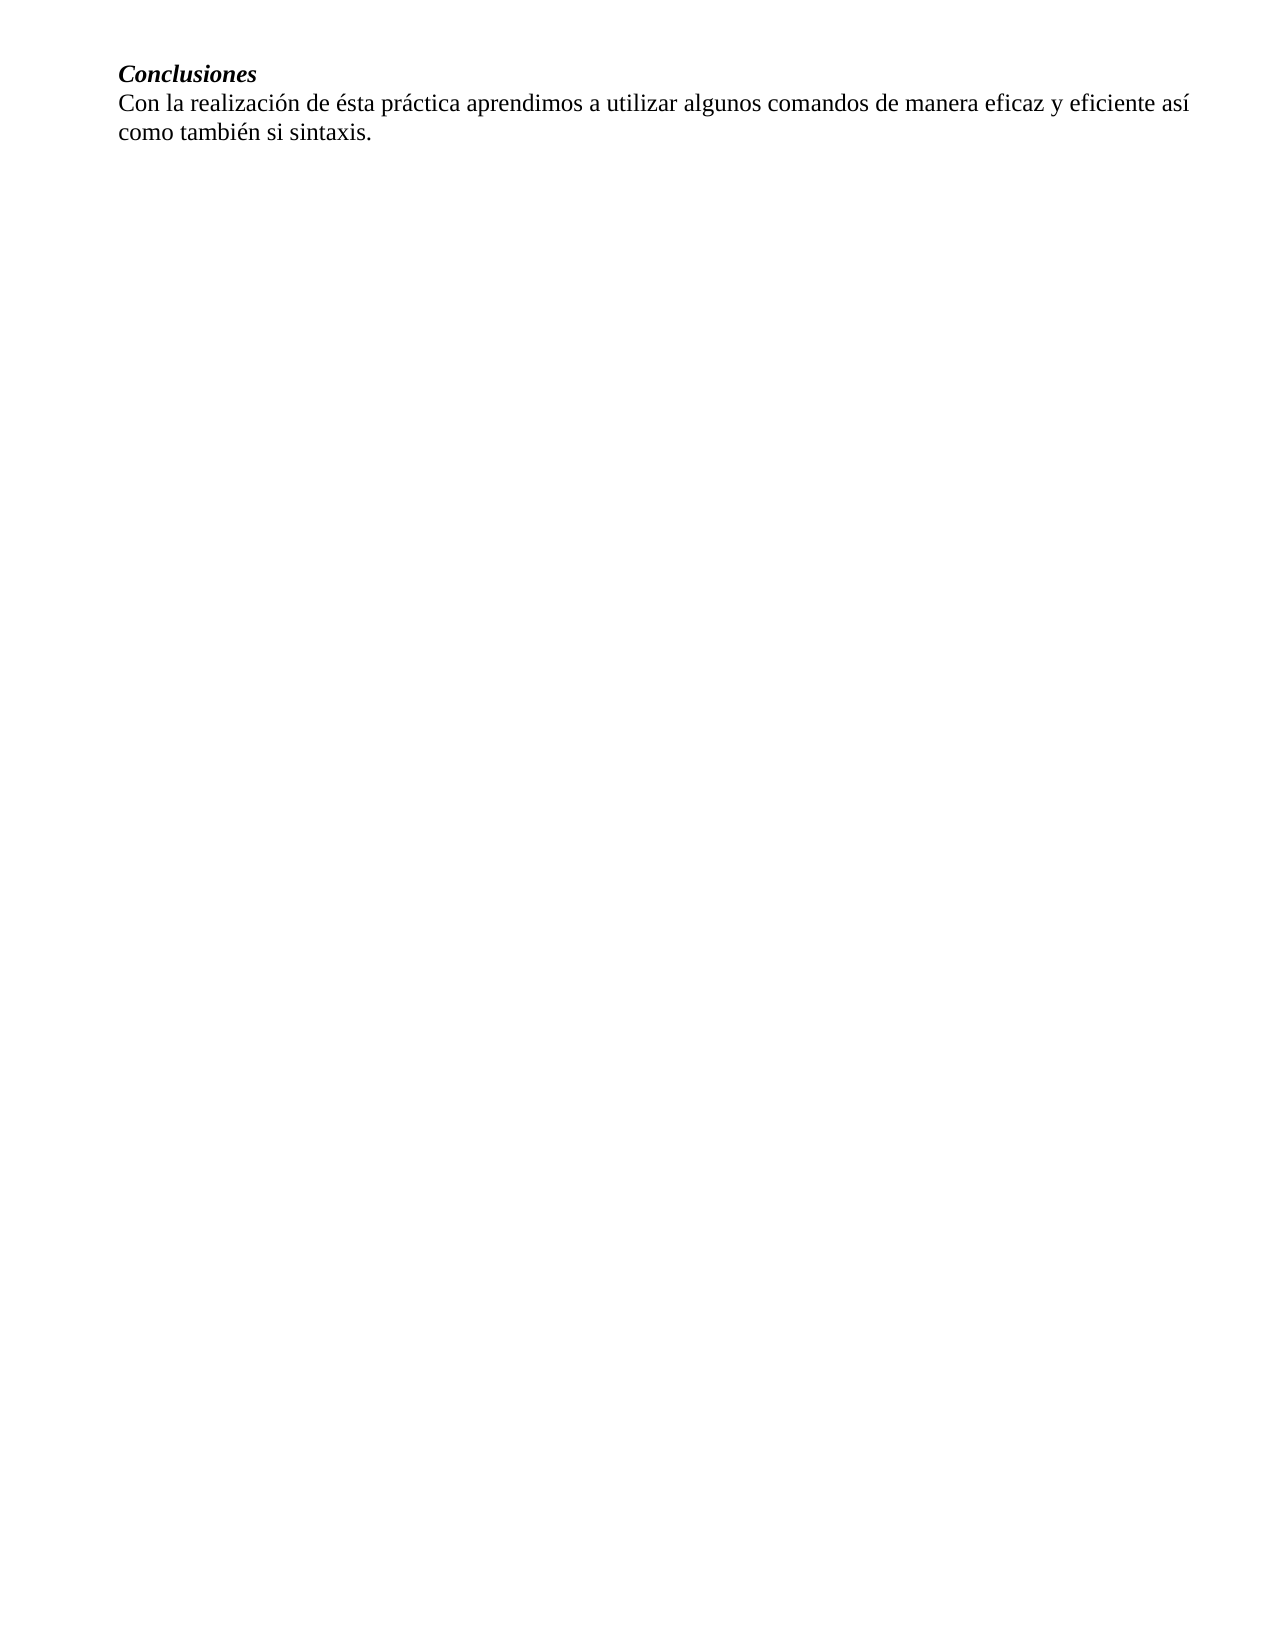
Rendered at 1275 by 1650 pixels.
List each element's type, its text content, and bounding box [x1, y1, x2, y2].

text Con la realización de ésta práctica aprendimos a utilizar algunos comandos de manera eficaz y eficiente así como también si sintaxis. [118, 88, 1205, 145]
text Conclusiones [118, 59, 1205, 88]
